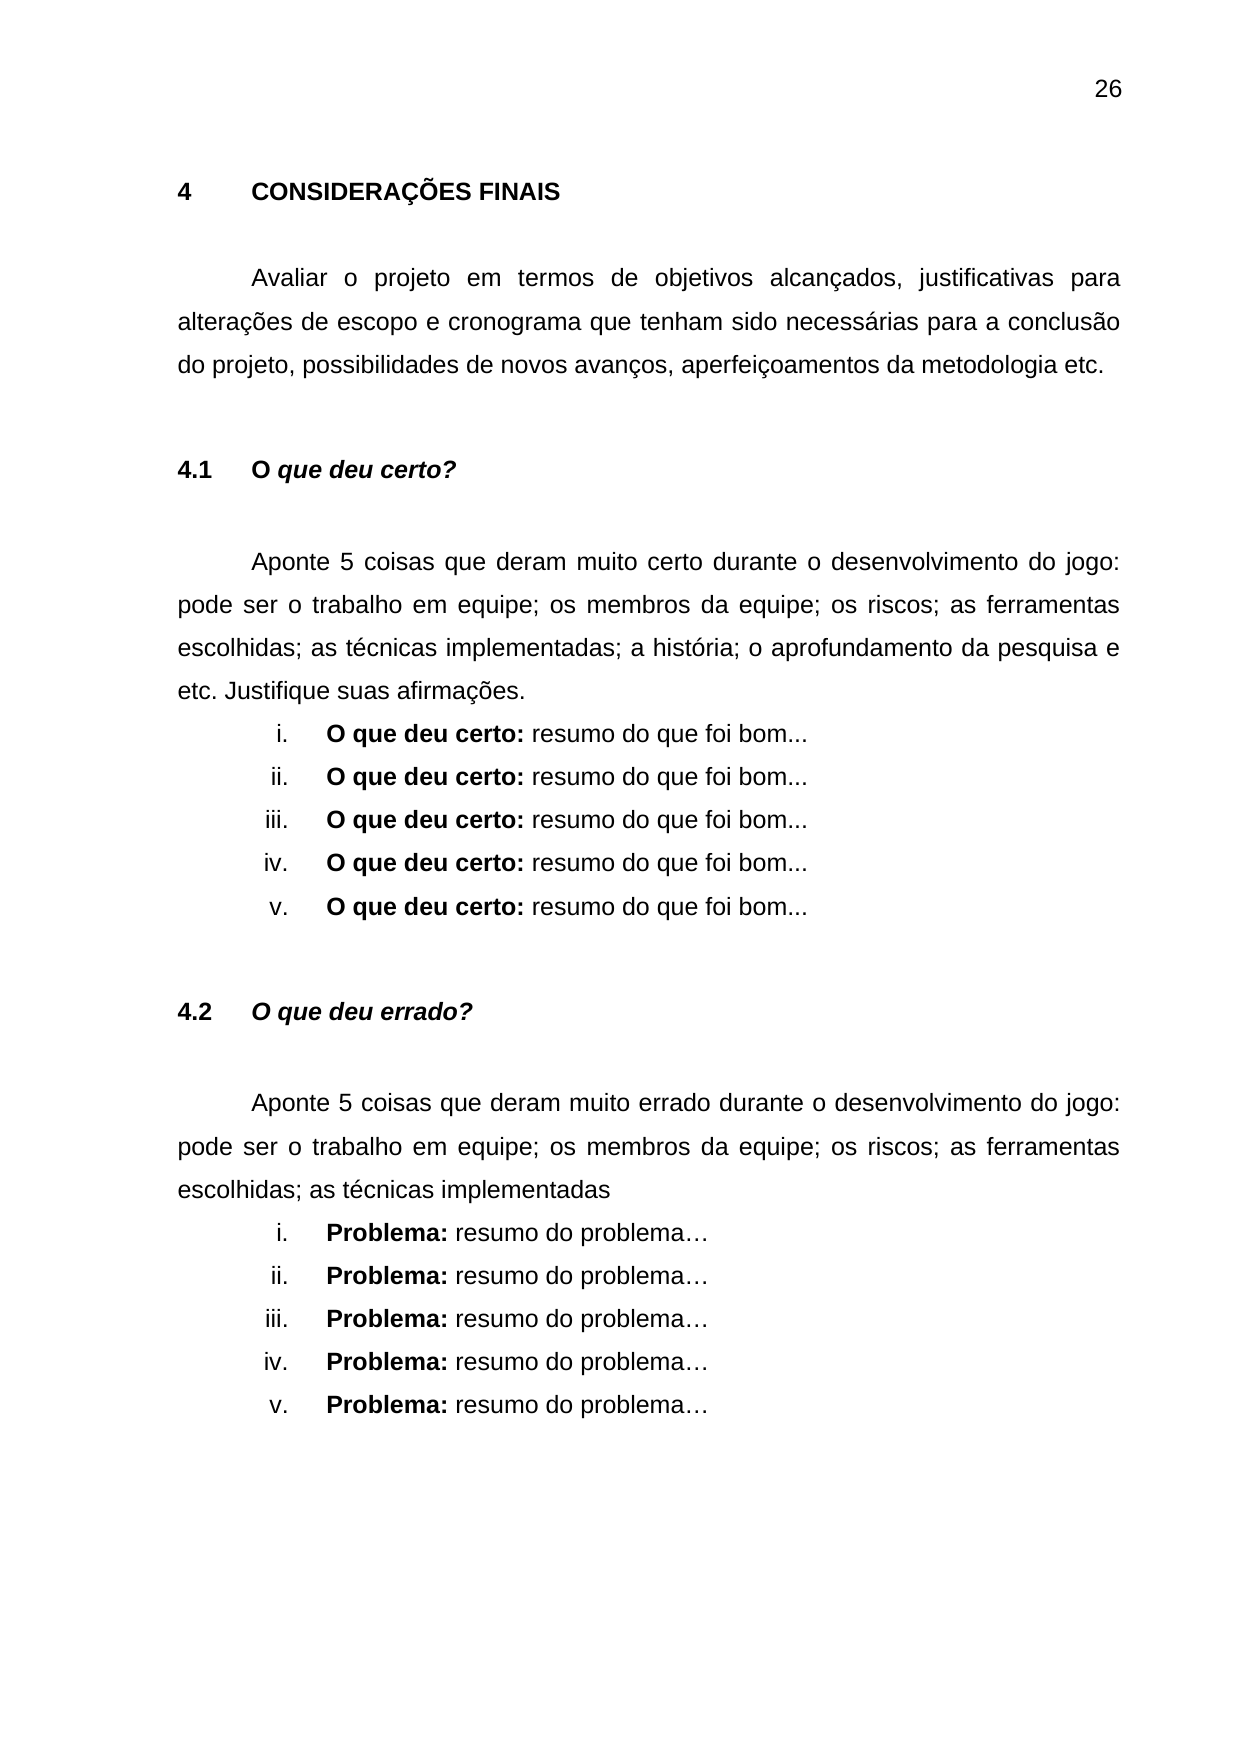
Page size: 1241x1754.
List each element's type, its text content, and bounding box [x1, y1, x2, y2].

list O que deu certo: resumo do que foi bom... [288, 762, 1122, 791]
list O que deu certo: resumo do que foi bom... [288, 848, 1122, 877]
subtitle 4.2 O que deu errado? [177, 997, 1122, 1026]
text Aponte 5 coisas que deram muito errado durante o desenvolvimento do jogo: pode ser o trabalho em equipe; os membros da equipe; os riscos; as ferramentas escolhidas; as técnicas implementadas [177, 1088, 1122, 1203]
list Problema: resumo do problema… [288, 1390, 1122, 1419]
list Problema: resumo do problema… [288, 1304, 1122, 1333]
subtitle 4 CONSIDERAÇÕES FINAIS [177, 177, 1122, 206]
text Aponte 5 coisas que deram muito certo durante o desenvolvimento do jogo: pode ser o trabalho em equipe; os membros da equipe; os riscos; as ferramentas escolhidas; as técnicas implementadas; a história; o aprofundamento da pesquisa e etc. Justifique suas afirmações. [177, 547, 1122, 705]
list Problema: resumo do problema… [288, 1347, 1122, 1376]
text Avaliar o projeto em termos de objetivos alcançados, justificativas para alterações de escopo e cronograma que tenham sido necessárias para a conclusão do projeto, possibilidades de novos avanços, aperfeiçoamentos da metodologia etc. [177, 263, 1122, 378]
subtitle 4.1 O que deu certo? [177, 455, 1122, 484]
list Problema: resumo do problema… [288, 1261, 1122, 1290]
list O que deu certo: resumo do que foi bom... [288, 719, 1122, 748]
list O que deu certo: resumo do que foi bom... [288, 805, 1122, 834]
list Problema: resumo do problema… [288, 1218, 1122, 1247]
list O que deu certo: resumo do que foi bom... [288, 892, 1122, 920]
